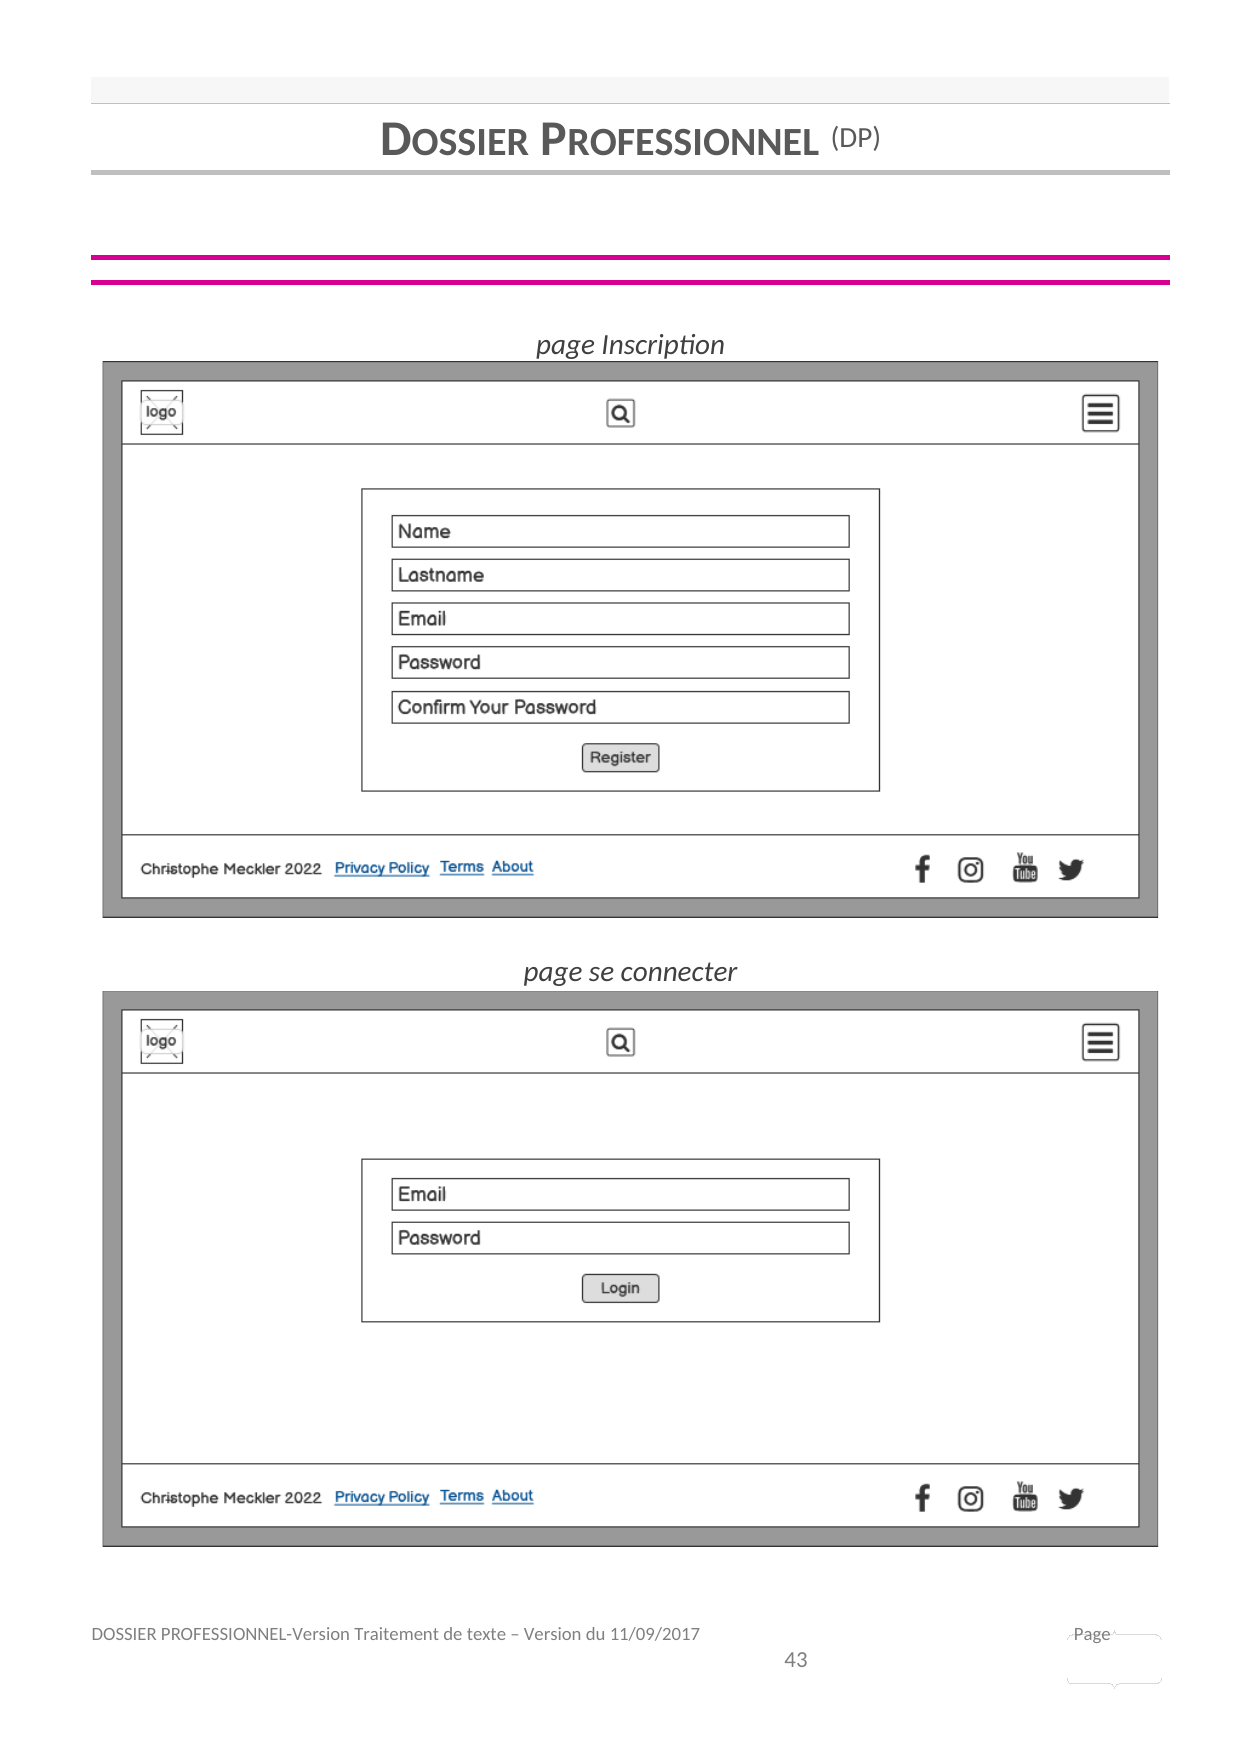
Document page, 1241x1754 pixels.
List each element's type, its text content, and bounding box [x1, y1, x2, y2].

picture [102, 361, 1159, 918]
picture [102, 991, 1159, 1547]
table_cell page Inscription page se connecter [91, 285, 1169, 1582]
